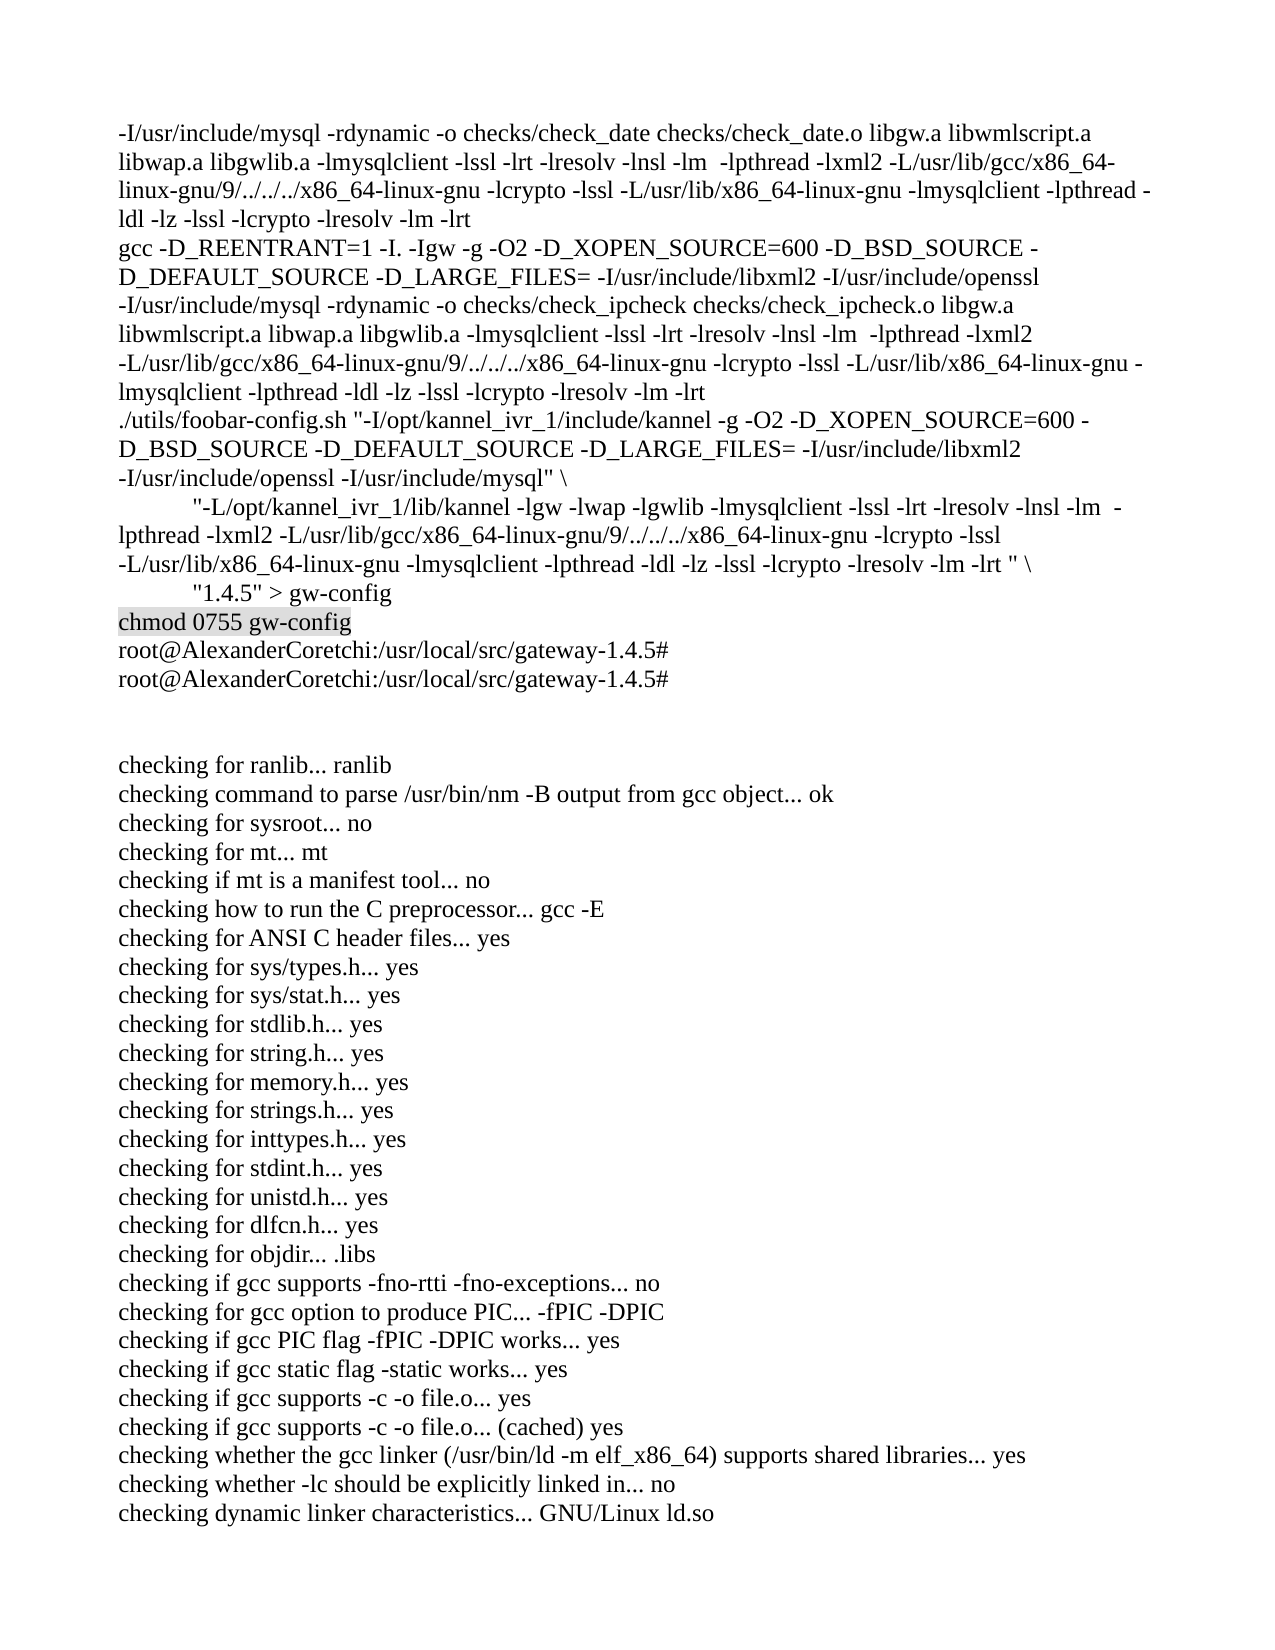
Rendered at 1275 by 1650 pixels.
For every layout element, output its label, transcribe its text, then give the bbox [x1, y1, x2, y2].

text checking if gcc PIC flag -fPIC -DPIC works... yes [118, 1326, 1157, 1354]
text checking for sys/stat.h... yes [118, 981, 1157, 1009]
text checking for unistd.h... yes [118, 1182, 1157, 1211]
text checking for objdir... .libs [118, 1239, 1157, 1268]
text "1.4.5" > gw-config [118, 578, 1157, 607]
text root@AlexanderCoretchi:/usr/local/src/gateway-1.4.5# [118, 636, 1157, 664]
text -I/usr/include/mysql -rdynamic -o checks/check_date checks/check_date.o libgw.a libwmlscript.a libwap.a libgwlib.a -lmysqlclient -lssl -lrt -lresolv -lnsl -lm -lpthread -lxml2 -L/usr/lib/gcc/x86_64-linux-gnu/9/../../../x86_64-linux-gnu -lcrypto -lssl -L/usr/lib/x86_64-linux-gnu -lmysqlclient -lpthread -ldl -lz -lssl -lcrypto -lresolv -lm -lrt [118, 118, 1157, 233]
text checking command to parse /usr/bin/nm -B output from gcc object... ok [118, 779, 1157, 808]
text checking how to run the C preprocessor... gcc -E [118, 894, 1157, 923]
text root@AlexanderCoretchi:/usr/local/src/gateway-1.4.5# [118, 664, 1157, 693]
text checking for string.h... yes [118, 1038, 1157, 1067]
text checking if gcc supports -fno-rtti -fno-exceptions... no [118, 1268, 1157, 1297]
text ./utils/foobar-config.sh "-I/opt/kannel_ivr_1/include/kannel -g -O2 -D_XOPEN_SOURCE=600 -D_BSD_SOURCE -D_DEFAULT_SOURCE -D_LARGE_FILES= -I/usr/include/libxml2 -I/usr/include/openssl -I/usr/include/mysql" \ [118, 406, 1157, 492]
text checking for stdlib.h... yes [118, 1009, 1157, 1038]
text checking whether the gcc linker (/usr/bin/ld -m elf_x86_64) supports shared libraries... yes [118, 1441, 1157, 1469]
text checking if gcc supports -c -o file.o... yes [118, 1383, 1157, 1412]
text checking whether -lc should be explicitly linked in... no [118, 1469, 1157, 1498]
text checking for memory.h... yes [118, 1067, 1157, 1096]
text checking for sysroot... no [118, 808, 1157, 837]
text checking for stdint.h... yes [118, 1153, 1157, 1182]
text checking for dlfcn.h... yes [118, 1211, 1157, 1239]
text "-L/opt/kannel_ivr_1/lib/kannel -lgw -lwap -lgwlib -lmysqlclient -lssl -lrt -lresolv -lnsl -lm -lpthread -lxml2 -L/usr/lib/gcc/x86_64-linux-gnu/9/../../../x86_64-linux-gnu -lcrypto -lssl -L/usr/lib/x86_64-linux-gnu -lmysqlclient -lpthread -ldl -lz -lssl -lcrypto -lresolv -lm -lrt " \ [118, 492, 1157, 578]
text checking if gcc supports -c -o file.o... (cached) yes [118, 1412, 1157, 1441]
text checking for gcc option to produce PIC... -fPIC -DPIC [118, 1297, 1157, 1326]
text checking if mt is a manifest tool... no [118, 866, 1157, 894]
text checking for mt... mt [118, 837, 1157, 866]
text checking for ANSI C header files... yes [118, 923, 1157, 952]
text checking for inttypes.h... yes [118, 1124, 1157, 1153]
text checking for ranlib... ranlib [118, 751, 1157, 779]
text chmod 0755 gw-config [118, 607, 1157, 636]
text checking if gcc static flag -static works... yes [118, 1354, 1157, 1383]
text checking for strings.h... yes [118, 1096, 1157, 1124]
text gcc -D_REENTRANT=1 -I. -Igw -g -O2 -D_XOPEN_SOURCE=600 -D_BSD_SOURCE -D_DEFAULT_SOURCE -D_LARGE_FILES= -I/usr/include/libxml2 -I/usr/include/openssl -I/usr/include/mysql -rdynamic -o checks/check_ipcheck checks/check_ipcheck.o libgw.a libwmlscript.a libwap.a libgwlib.a -lmysqlclient -lssl -lrt -lresolv -lnsl -lm -lpthread -lxml2 -L/usr/lib/gcc/x86_64-linux-gnu/9/../../../x86_64-linux-gnu -lcrypto -lssl -L/usr/lib/x86_64-linux-gnu -lmysqlclient -lpthread -ldl -lz -lssl -lcrypto -lresolv -lm -lrt [118, 233, 1157, 406]
text checking for sys/types.h... yes [118, 952, 1157, 981]
text checking dynamic linker characteristics... GNU/Linux ld.so [118, 1498, 1157, 1527]
